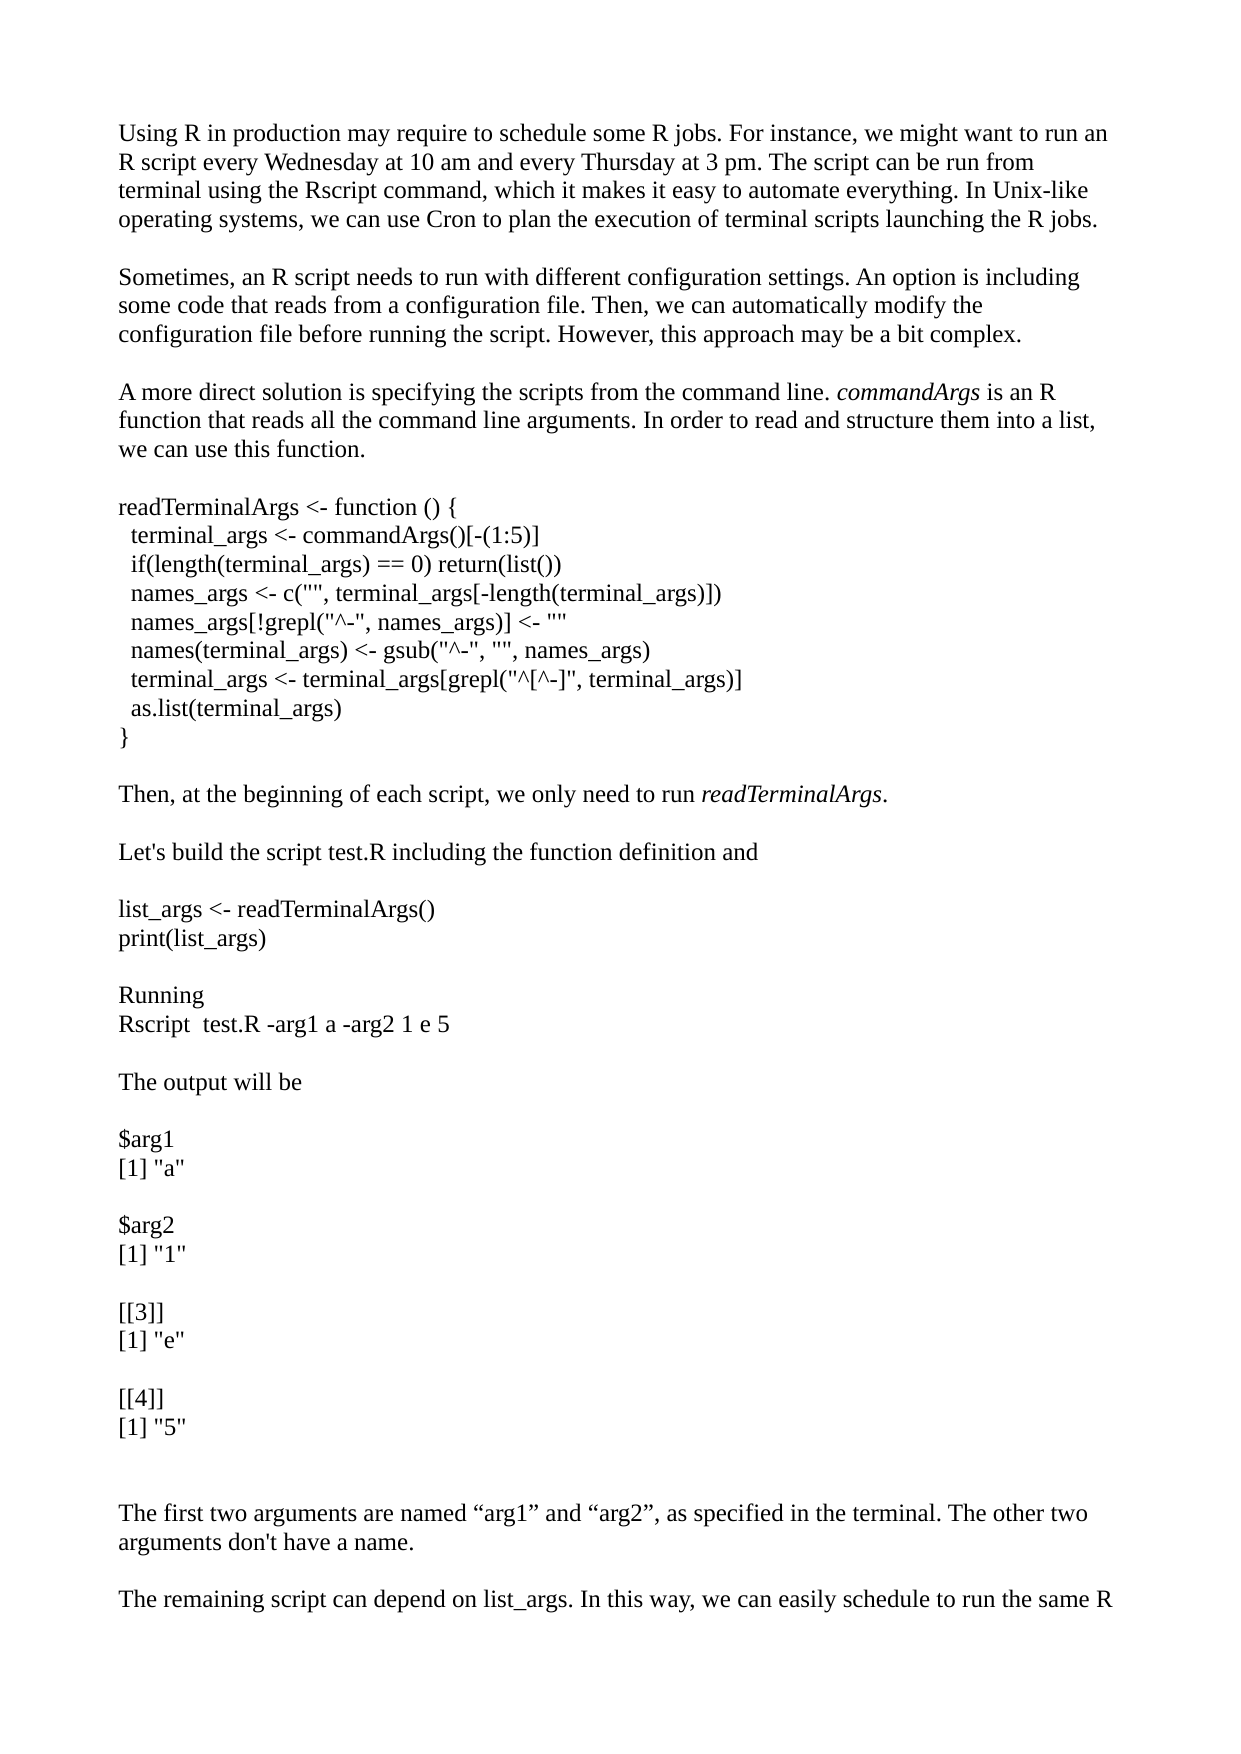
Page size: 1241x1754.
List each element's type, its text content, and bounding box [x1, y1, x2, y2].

text Let's build the script test.R including the function definition and [118, 837, 1122, 866]
text readTerminalArgs <- function () { [118, 492, 1122, 521]
text A more direct solution is specifying the scripts from the command line. commandArgs is an R function that reads all the command line arguments. In order to read and structure them into a list, we can use this function. [118, 377, 1122, 463]
text names_args <- c("", terminal_args[-length(terminal_args)]) [118, 578, 1122, 607]
text print(list_args) [118, 923, 1122, 952]
text terminal_args <- commandArgs()[-(1:5)] [118, 521, 1122, 549]
text Rscript test.R -arg1 a -arg2 1 e 5 [118, 1009, 1122, 1038]
text [1] "1" [118, 1239, 1122, 1268]
text $arg1 [118, 1124, 1122, 1153]
text Then, at the beginning of each script, we only need to run readTerminalArgs. [118, 779, 1122, 808]
text terminal_args <- terminal_args[grepl("^[^-]", terminal_args)] [118, 664, 1122, 693]
text Using R in production may require to schedule some R jobs. For instance, we might want to run an R script every Wednesday at 10 am and every Thursday at 3 pm. The script can be run from terminal using the Rscript command, which it makes it easy to automate everything. In Unix-like operating systems, we can use Cron to plan the execution of terminal scripts launching the R jobs. [118, 118, 1122, 233]
text [[3]] [118, 1297, 1122, 1326]
text Sometimes, an R script needs to run with different configuration settings. An option is including some code that reads from a configuration file. Then, we can automatically modify the configuration file before running the script. However, this approach may be a bit complex. [118, 262, 1122, 348]
text The output will be [118, 1067, 1122, 1096]
text The first two arguments are named “arg1” and “arg2”, as specified in the terminal. The other two arguments don't have a name. [118, 1498, 1122, 1556]
text as.list(terminal_args) [118, 693, 1122, 722]
text if(length(terminal_args) == 0) return(list()) [118, 549, 1122, 578]
text names(terminal_args) <- gsub("^-", "", names_args) [118, 636, 1122, 664]
text names_args[!grepl("^-", names_args)] <- "" [118, 607, 1122, 636]
text [1] "a" [118, 1153, 1122, 1182]
text [1] "e" [118, 1326, 1122, 1354]
text $arg2 [118, 1211, 1122, 1239]
text Running [118, 981, 1122, 1009]
text [1] "5" [118, 1412, 1122, 1441]
text [[4]] [118, 1383, 1122, 1412]
text list_args <- readTerminalArgs() [118, 894, 1122, 923]
text The remaining script can depend on list_args. In this way, we can easily schedule to run the same R [118, 1584, 1122, 1613]
text } [118, 722, 1122, 751]
